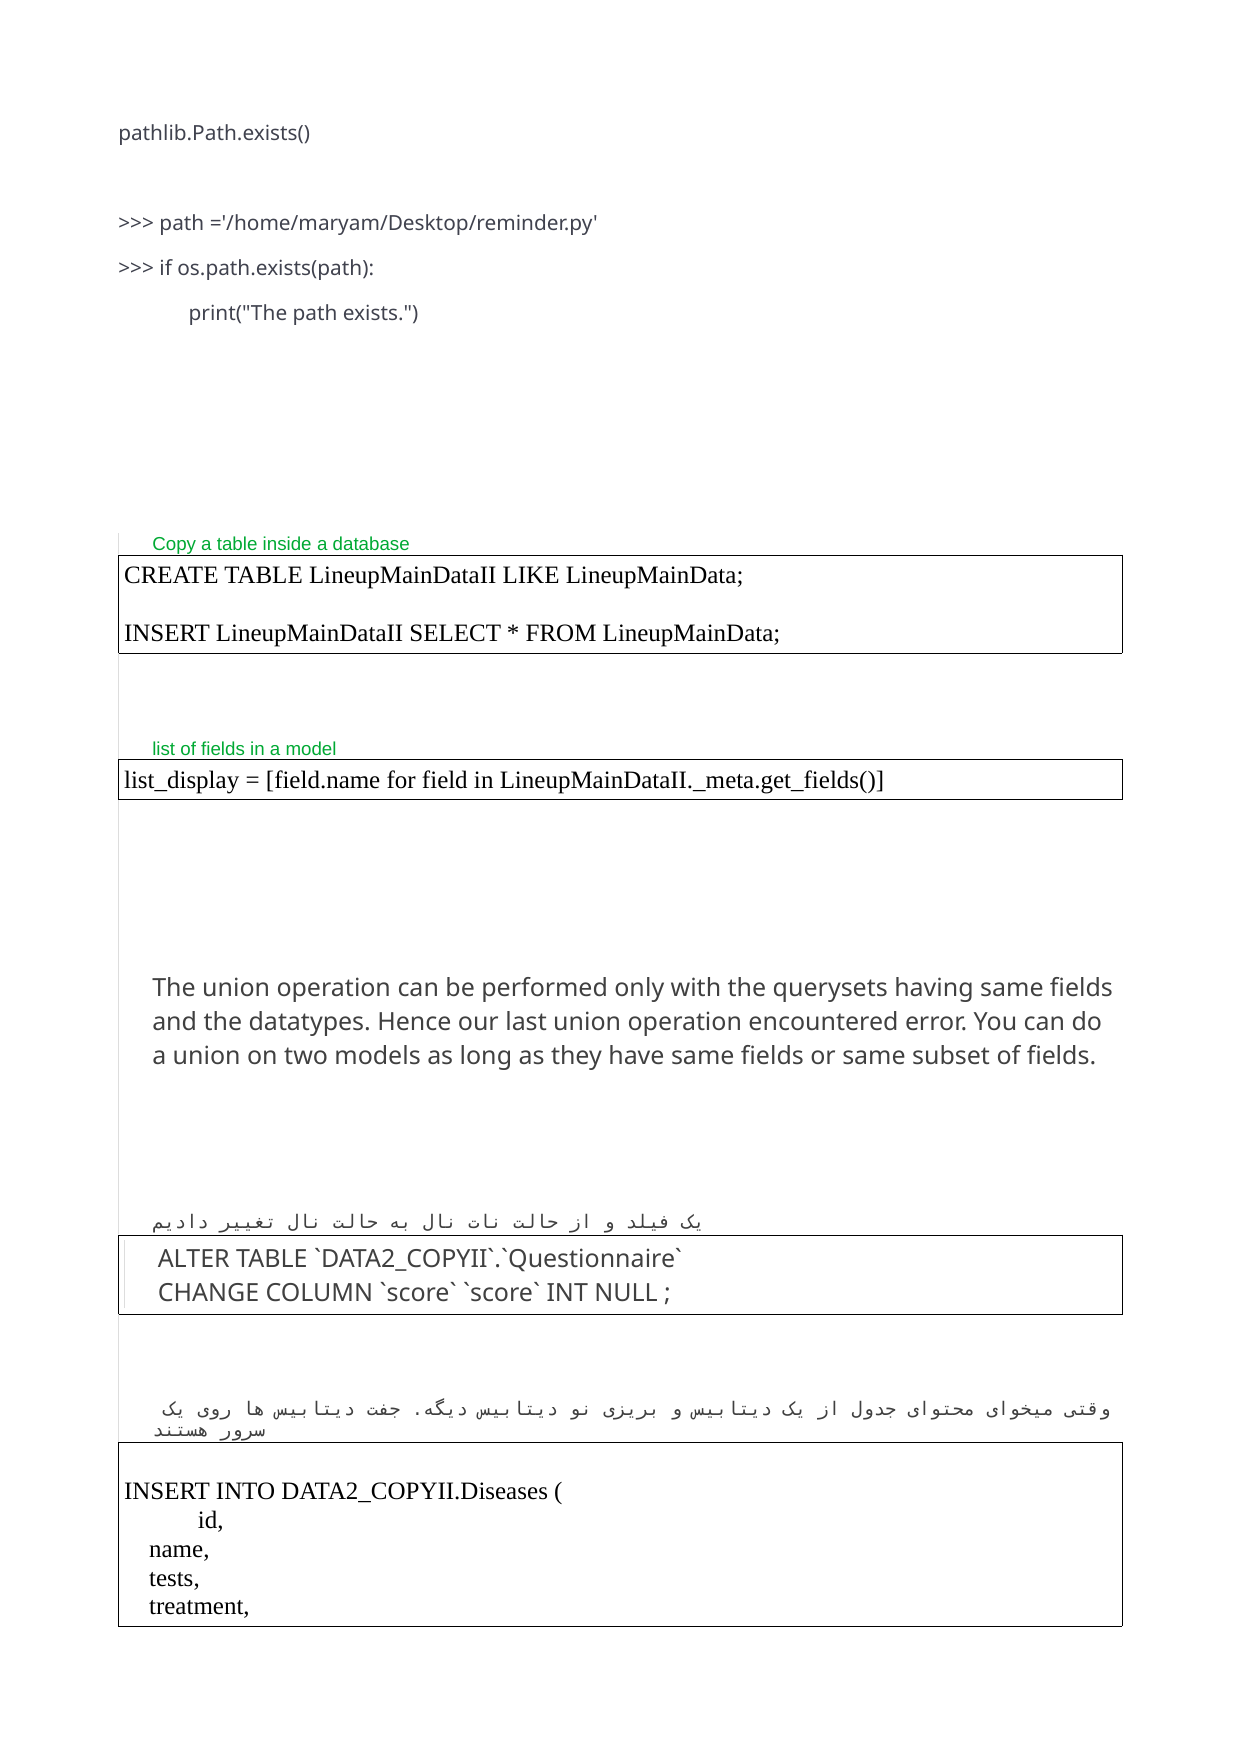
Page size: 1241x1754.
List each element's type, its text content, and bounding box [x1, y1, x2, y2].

text یک فیلد و از حالت نات نال به حالت نال تغییر دادیم [119, 1213, 1122, 1234]
text وقتی میخوای محتوای جدول از یک دیتابیس و بریزی نو دیتابیس دیگه. جفت دیتابیس ها روی یک سرور هستند [119, 1399, 1122, 1442]
list pathlib.Path.exists() [118, 118, 1122, 147]
table_header CREATE TABLE LineupMainDataII LIKE LineupMainData; INSERT LineupMainDataII SELECT * FROM LineupMainData; [119, 556, 1122, 652]
text The union operation can be performed only with the querysets having same fields and the datatypes. Hence our last union operation encountered error. You can do a union on two models as long as they have same fields or same subset of fields. [119, 969, 1122, 1072]
table_header INSERT INTO DATA2_COPYII.Diseases ( id, name, tests, treatment, [119, 1443, 1122, 1626]
text Copy a table inside a database [119, 533, 1122, 554]
table_header list_display = [field.name for field in LineupMainDataII._meta.get_fields()] [119, 760, 1122, 799]
table_header ALTER TABLE `DATA2_COPYII`.`Questionnaire` CHANGE COLUMN `score` `score` INT NULL ; [119, 1236, 1122, 1314]
text print("The path exists.") [118, 298, 1122, 326]
text >>> if os.path.exists(path): [118, 253, 1122, 281]
text >>> path ='/home/maryam/Desktop/reminder.py' [118, 208, 1122, 236]
text list of fields in a model [119, 737, 1122, 759]
